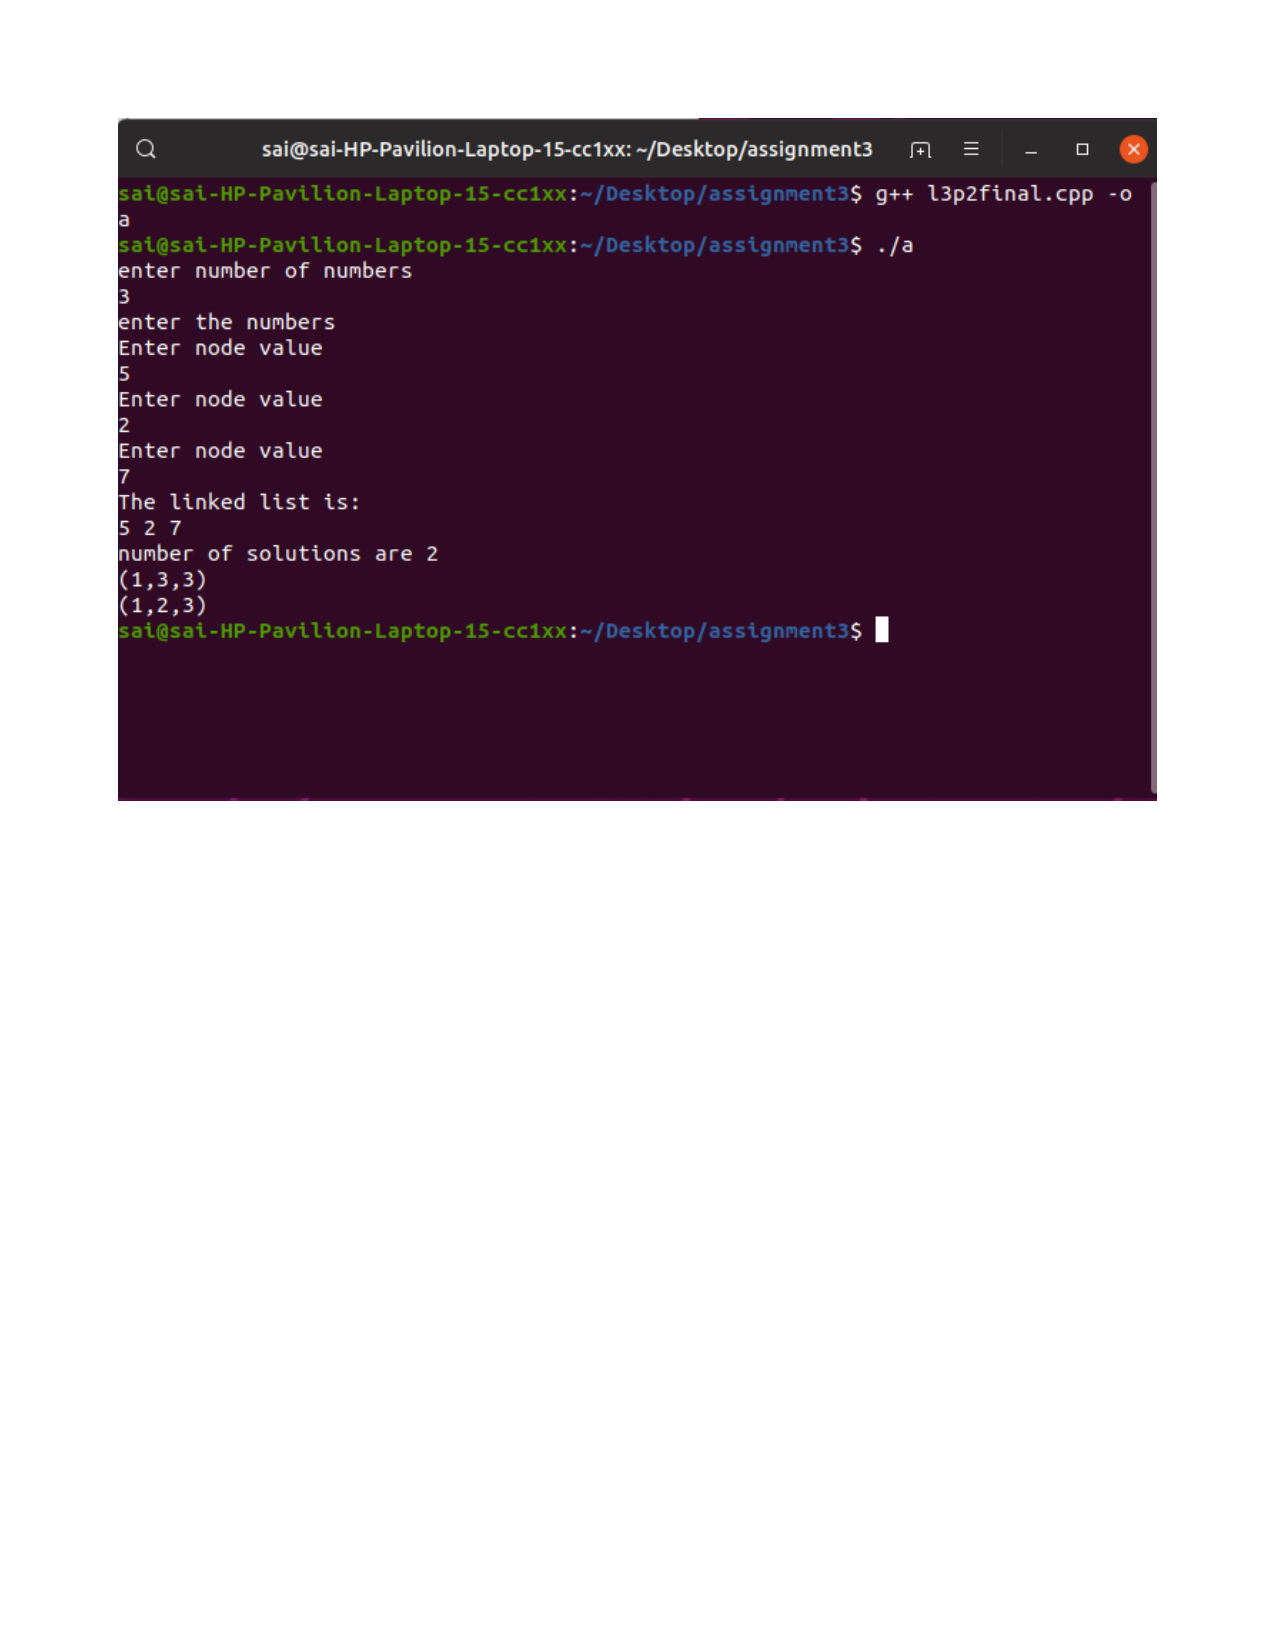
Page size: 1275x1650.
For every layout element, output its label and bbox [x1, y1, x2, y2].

picture [118, 118, 1157, 801]
